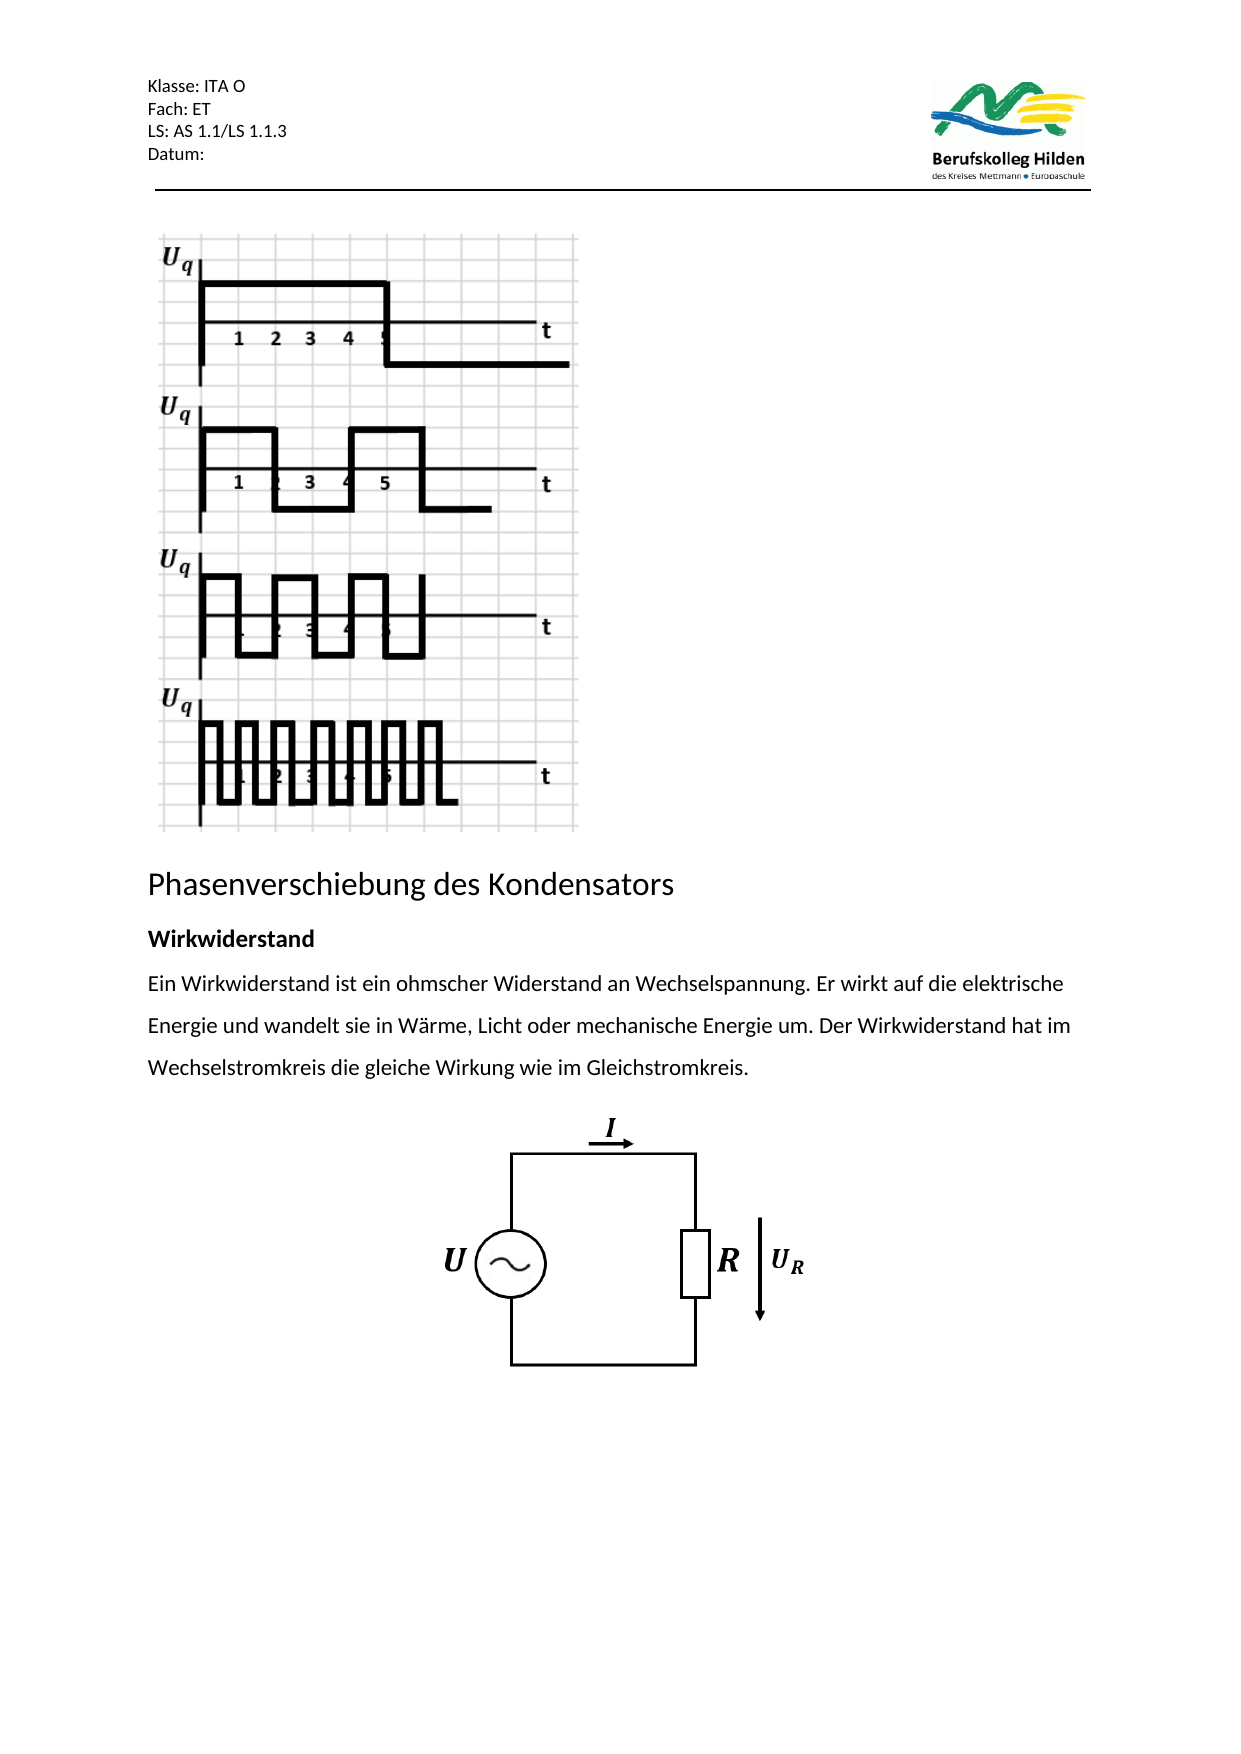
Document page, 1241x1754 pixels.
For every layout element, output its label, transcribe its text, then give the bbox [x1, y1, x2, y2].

text Wirkwiderstand [148, 924, 1093, 954]
picture [431, 1112, 810, 1373]
text Ein Wirkwiderstand ist ein ohmscher Widerstand an Wechselspannung. Er wirkt auf die elektrische Energie und wandelt sie in Wärme, Licht oder mechanische Energie um. Der Wirkwiderstand hat im Wechselstromkreis die gleiche Wirkung wie im Gleichstromkreis. [148, 969, 1093, 1081]
picture [147, 221, 581, 832]
text Phasenverschiebung des Kondensators [148, 863, 1093, 903]
picture [948, 74, 1093, 187]
